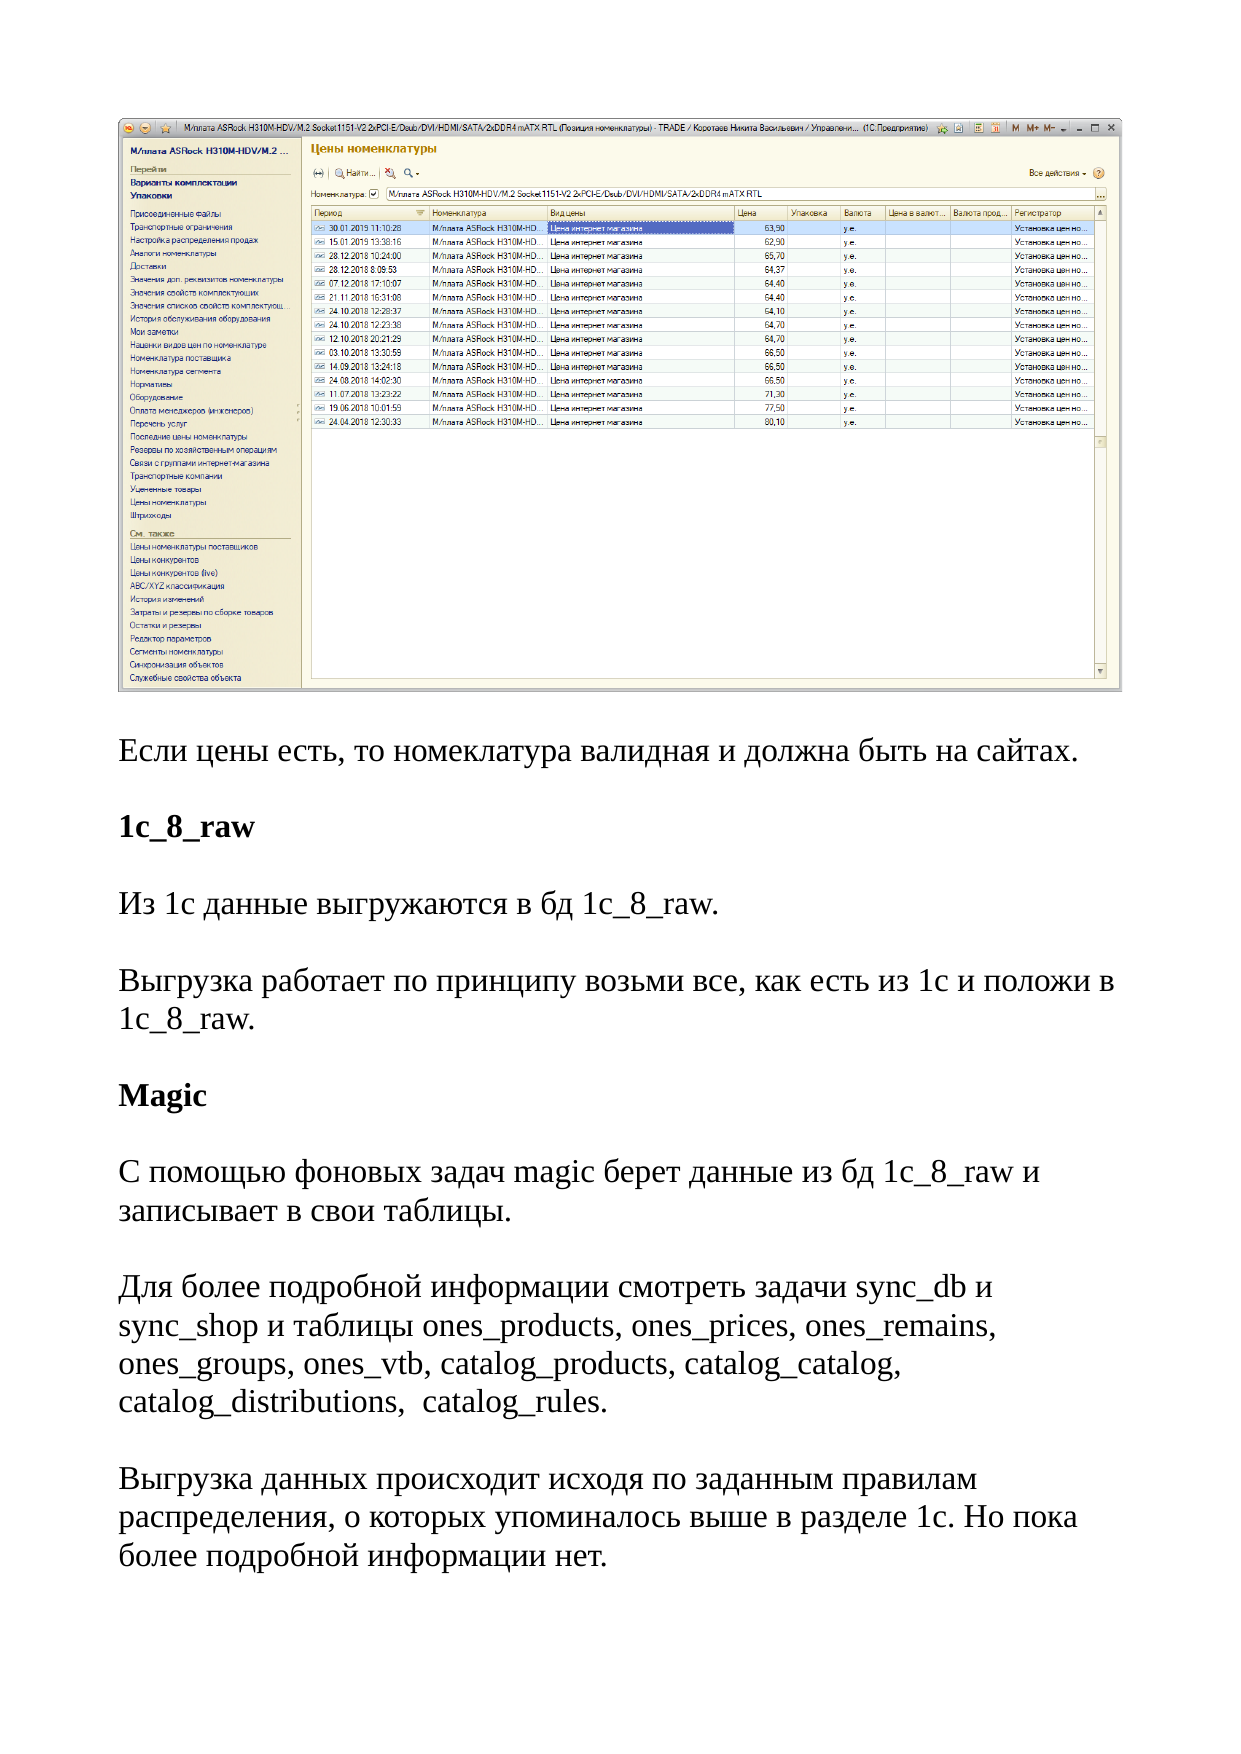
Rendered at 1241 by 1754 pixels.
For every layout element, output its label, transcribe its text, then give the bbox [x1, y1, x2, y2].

text Выгрузка данных происходит исходя по заданным правилам распределения, о которых упоминалось выше в разделе 1с. Но пока более подробной информации нет. [118, 1458, 1122, 1573]
text 1c_8_raw [118, 807, 1122, 845]
text Для более подробной информации смотреть задачи sync_db и sync_shop и таблицы ones_products, ones_prices, ones_remains, ones_groups, ones_vtb, catalog_products, catalog_catalog, catalog_distributions, catalog_rules. [118, 1267, 1122, 1420]
text Из 1c данные выгружаются в бд 1c_8_raw. [118, 883, 1122, 922]
text Magic [118, 1075, 1122, 1113]
picture [118, 118, 1123, 692]
text Если цены есть, то номеклатура валидная и должна быть на сайтах. [118, 730, 1122, 768]
text С помощью фоновых задач magic берет данные из бд 1c_8_raw и записывает в свои таблицы. [118, 1152, 1122, 1228]
text Выгрузка работает по принципу возьми все, как есть из 1с и положи в 1c_8_raw. [118, 960, 1122, 1037]
